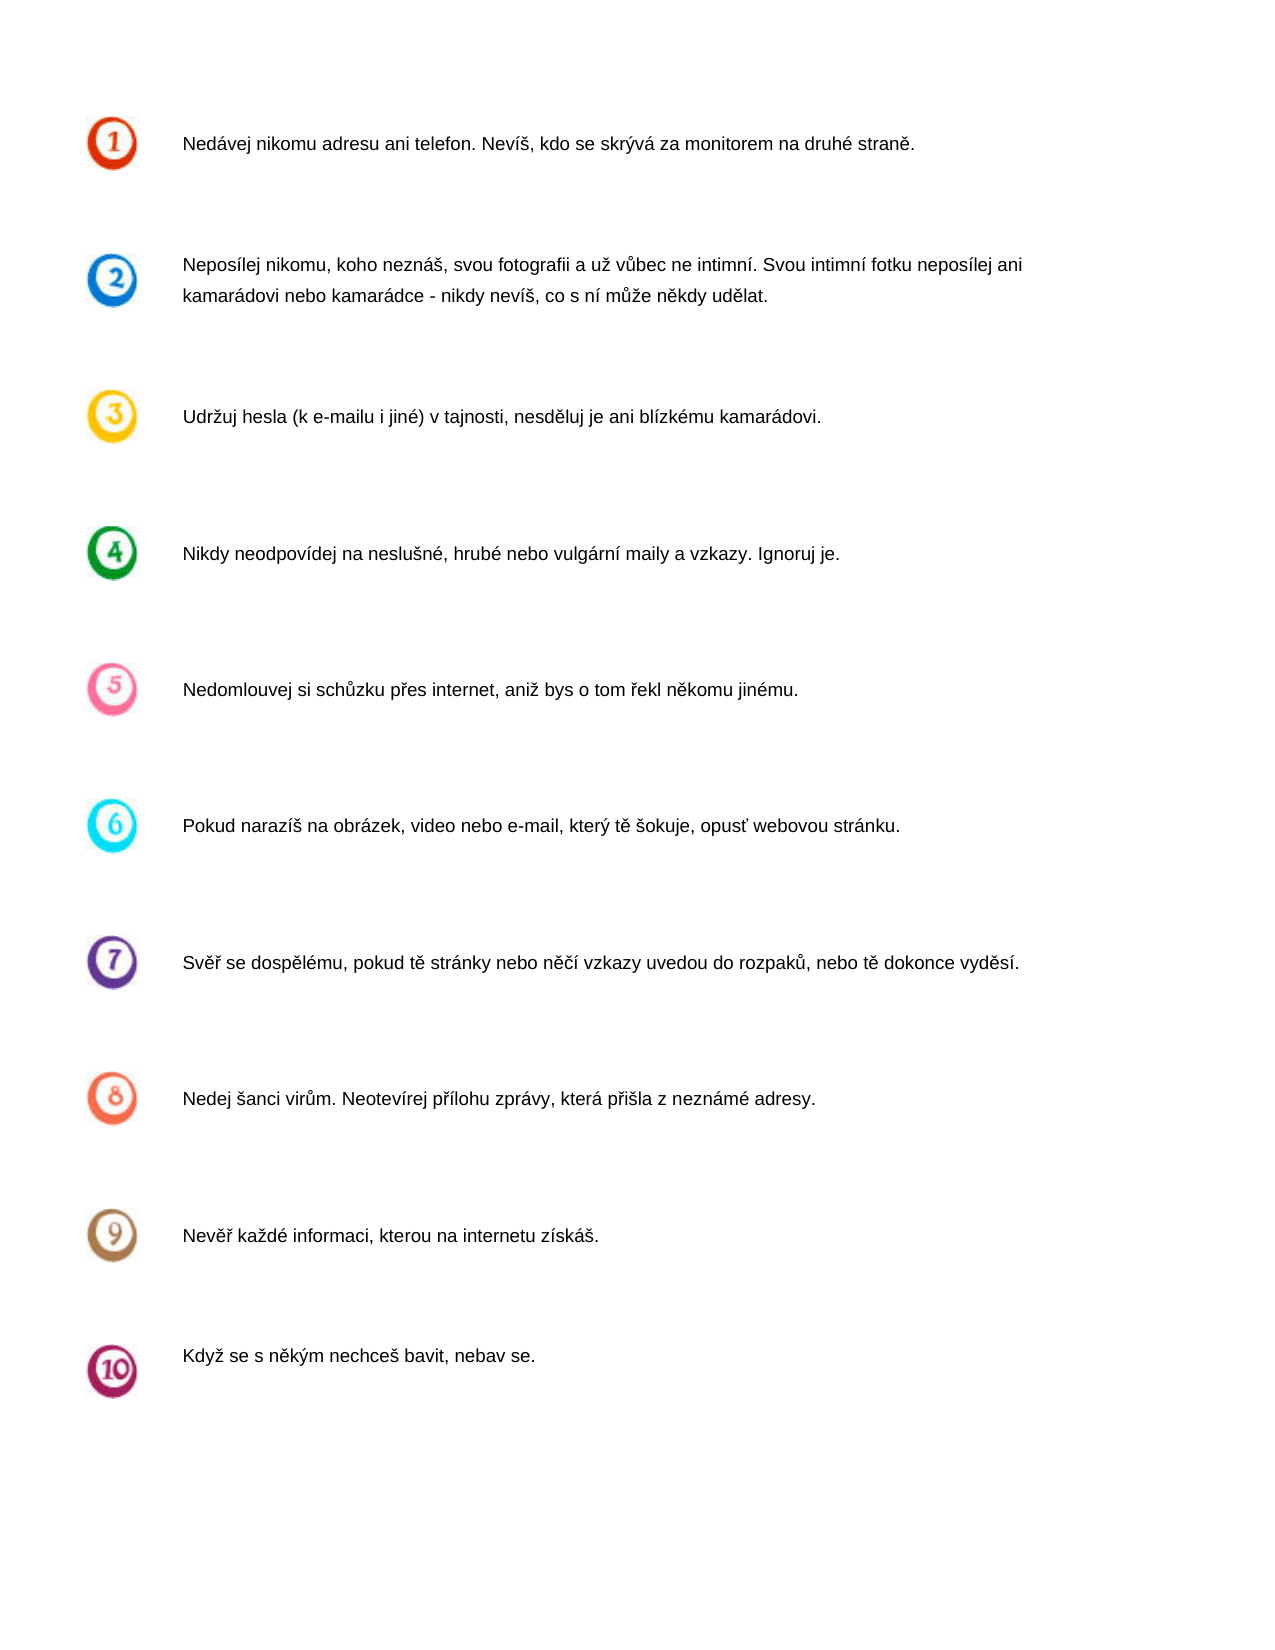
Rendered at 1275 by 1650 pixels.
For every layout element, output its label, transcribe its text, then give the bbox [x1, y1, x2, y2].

table_header Nedávej nikomu adresu ani telefon. Nevíš, kdo se skrývá za monitorem na druhé straně. [172, 75, 1031, 181]
table_header Svěř se dospělému, pokud tě stránky nebo něčí vzkazy uvedou do rozpaků, nebo tě dokonce vyděsí. [172, 894, 1095, 1000]
table_header Nedomlouvej si schůzku přes internet, aniž bys o tom řekl někomu jinému. [172, 621, 810, 727]
table_header [75, 894, 172, 1000]
picture [85, 798, 140, 854]
picture [85, 253, 140, 308]
table_header [75, 211, 172, 318]
table_header [75, 75, 172, 181]
table_header Nevěř každé informaci, kterou na internetu získáš. [172, 1167, 887, 1273]
table_header Pokud narazíš na obrázek, video nebo e-mail, který tě šokuje, opusť webovou stránku. [172, 757, 1073, 863]
picture [85, 1344, 140, 1399]
table_header Udržuj hesla (k e-mailu i jiné) v tajnosti, nesděluj je ani blízkému kamarádovi. [172, 348, 832, 454]
picture [85, 935, 140, 990]
picture [85, 389, 140, 444]
picture [85, 526, 140, 581]
table_header [75, 1167, 172, 1273]
table_header [75, 348, 172, 454]
table_header [75, 757, 172, 863]
table_header [75, 484, 172, 591]
picture [85, 1208, 140, 1263]
picture [85, 116, 140, 171]
table_header Nikdy neodpovídej na neslušné, hrubé nebo vulgární maily a vzkazy. Ignoruj je. [172, 484, 925, 591]
picture [85, 662, 140, 717]
table_header Když se s někým nechceš bavit, nebav se. [172, 1303, 656, 1443]
table_header [75, 621, 172, 727]
table_header [75, 1303, 172, 1443]
table_header [75, 1030, 172, 1136]
picture [85, 1071, 140, 1126]
table_header Neposílej nikomu, koho neznáš, svou fotografii a už vůbec ne intimní. Svou intimní fotku neposílej ani kamarádovi nebo kamarádce - nikdy nevíš, co s ní může někdy udělat. [172, 211, 1106, 318]
table_header Nedej šanci virům. Neotevírej přílohu zprávy, která přišla z neznámé adresy. [172, 1030, 1025, 1136]
